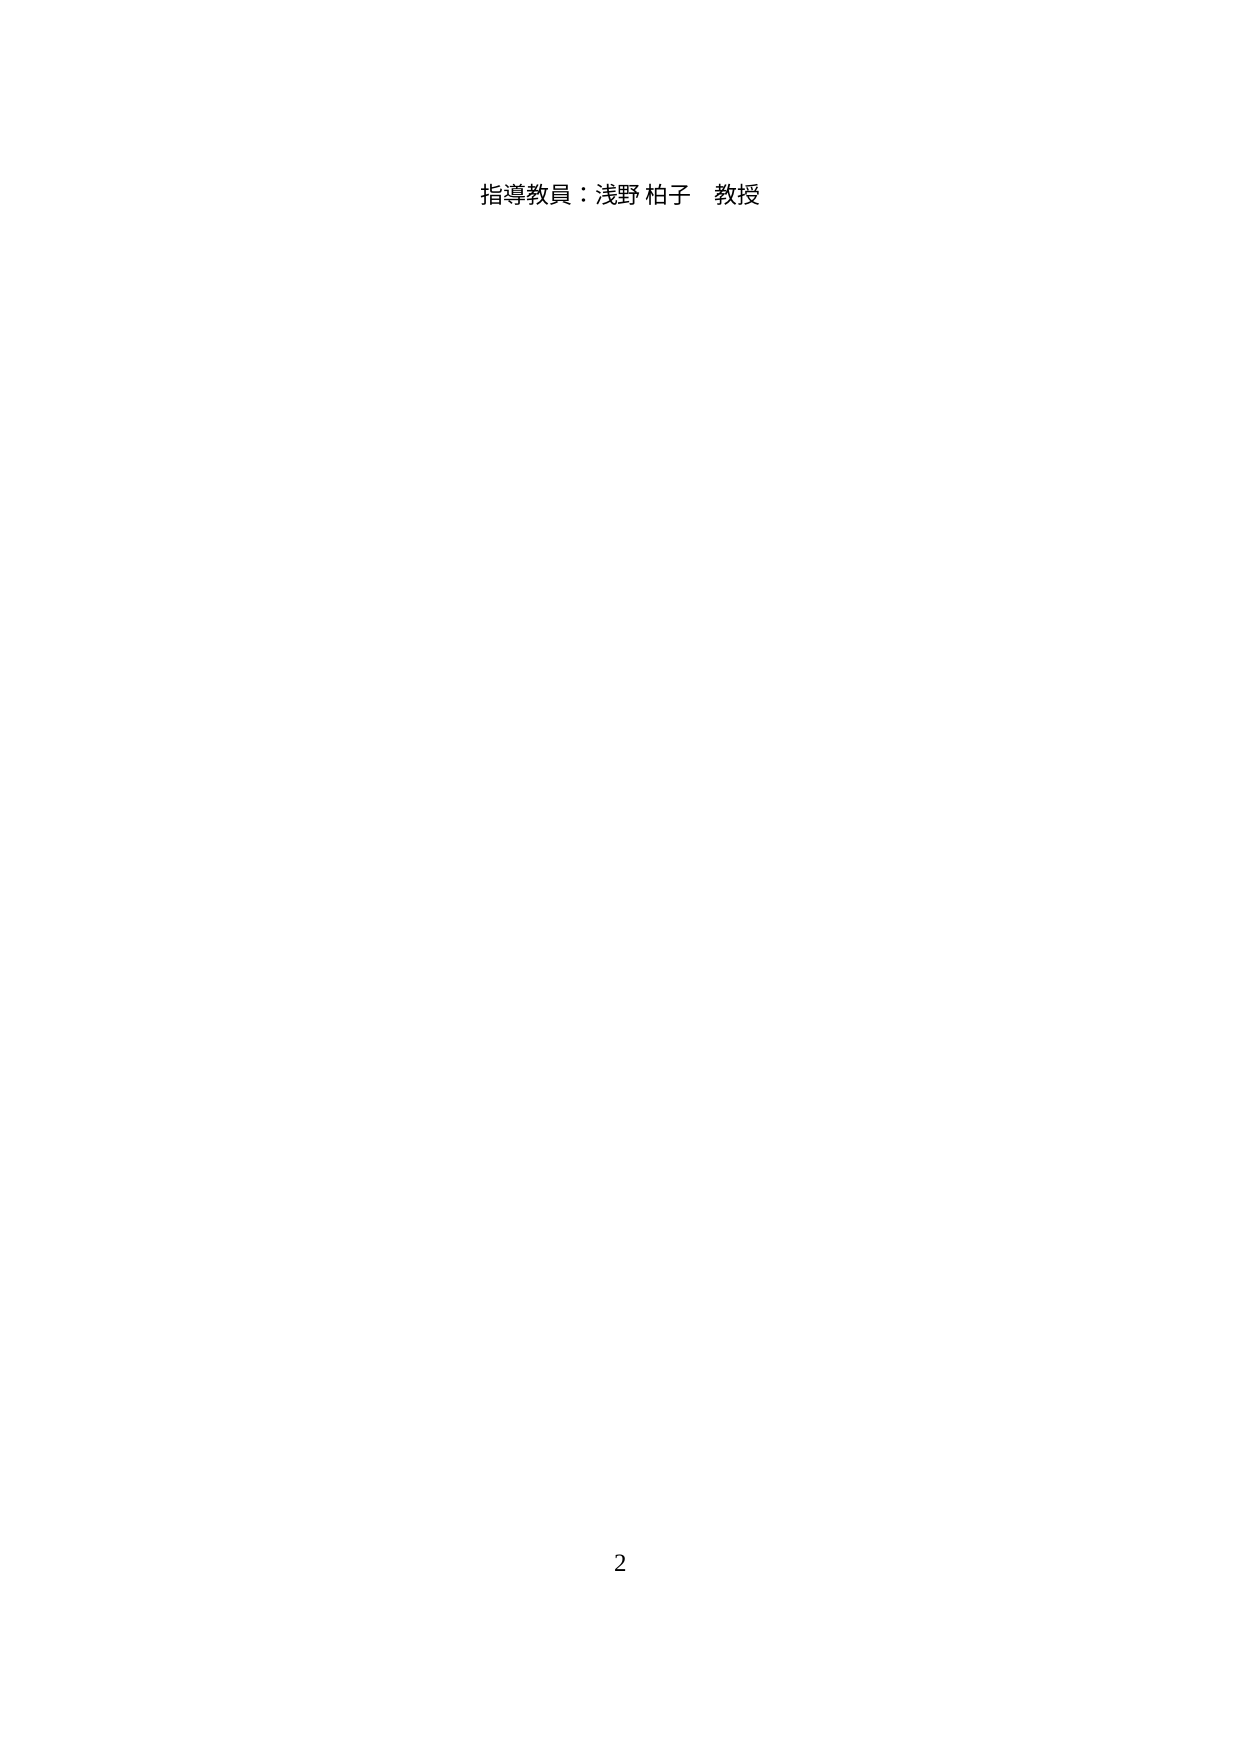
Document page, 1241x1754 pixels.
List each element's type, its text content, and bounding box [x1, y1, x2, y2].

text 指導教員：浅野 柏子 教授 [148, 177, 1093, 210]
